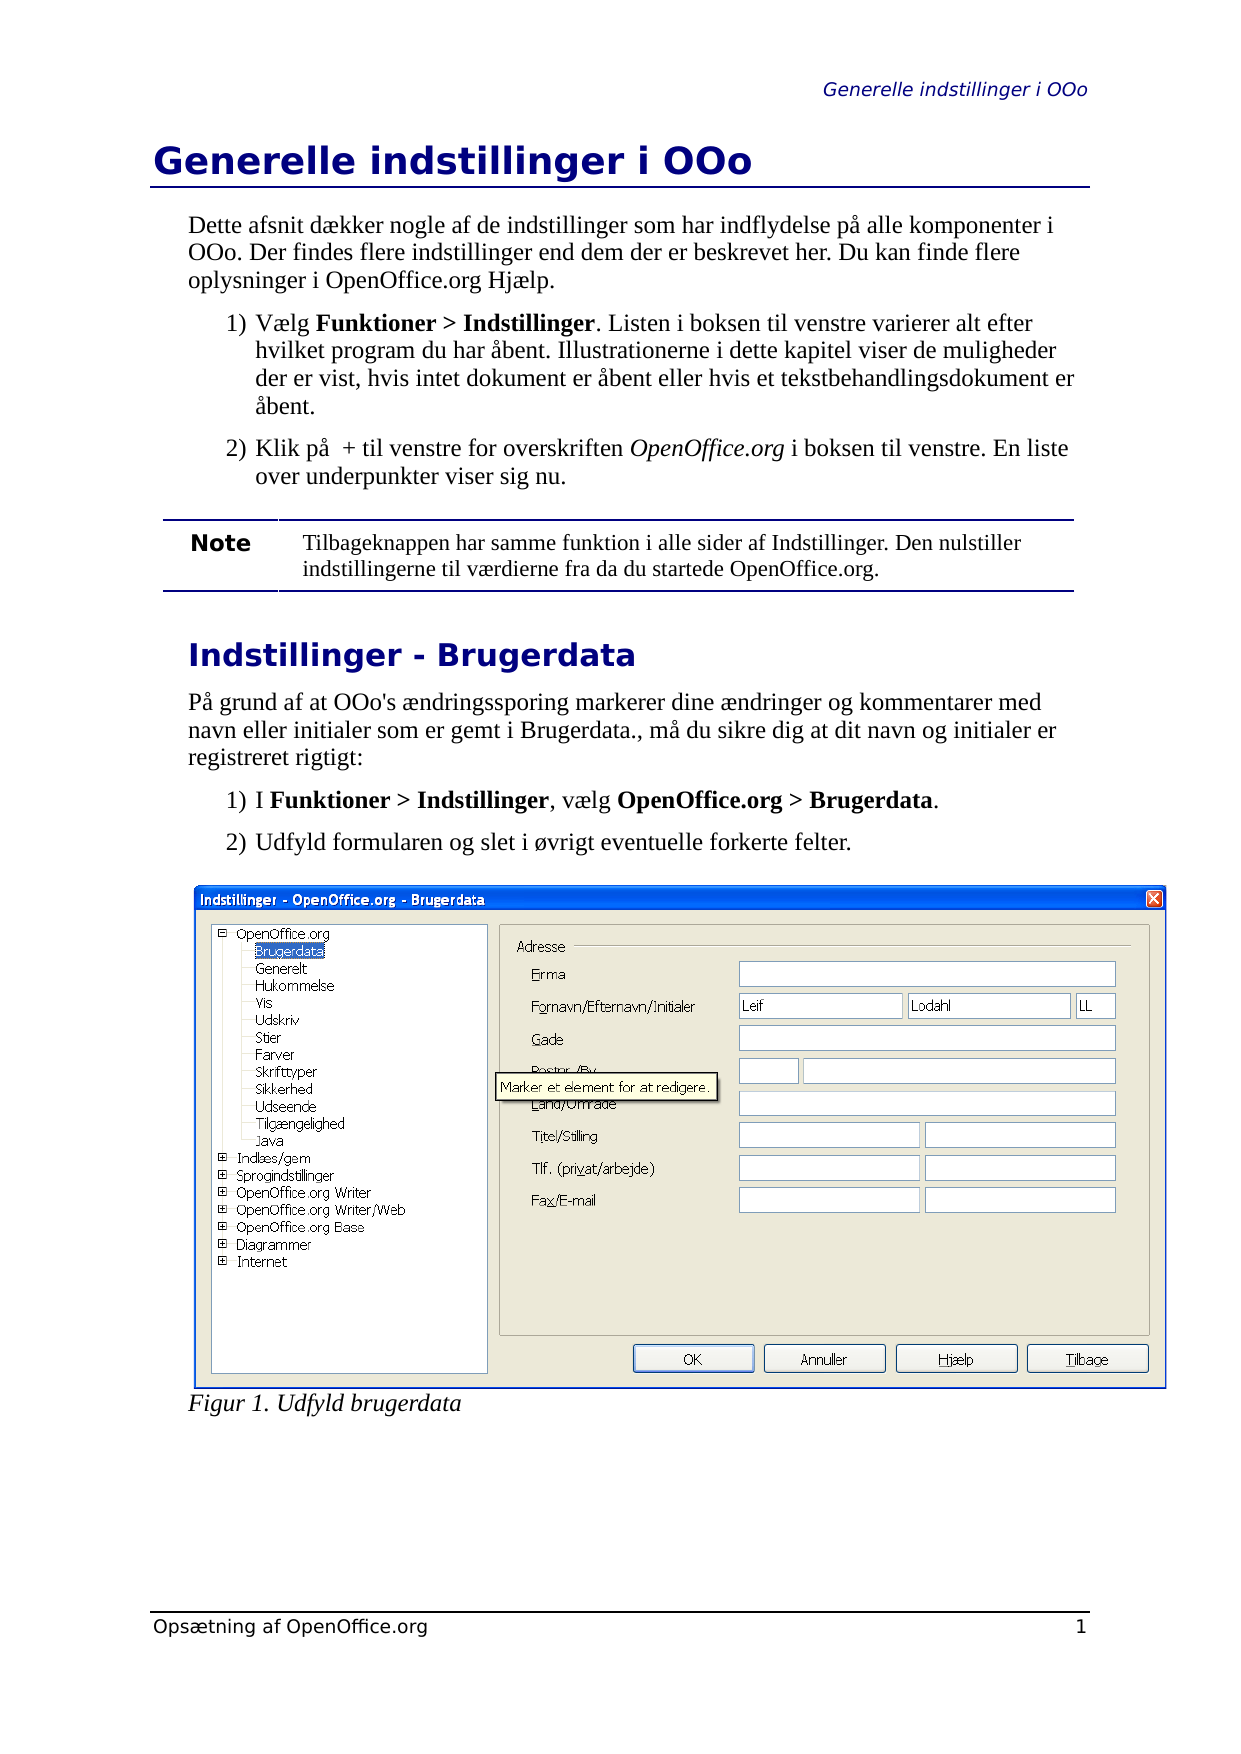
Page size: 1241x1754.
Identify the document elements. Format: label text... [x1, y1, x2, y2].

text Figur 1. Udfyld brugerdata [188, 886, 1172, 1416]
text Dette afsnit dækker nogle af de indstillinger som har indflydelse på alle komponenter i OOo. Der findes flere indstillinger end dem der er beskrevet her. Du kan finde flere oplysninger i OpenOffice.org Hjælp. [188, 211, 1090, 294]
subtitle Generelle indstillinger i OOo [150, 137, 1090, 186]
list I Funktioner > Indstillinger, vælg OpenOffice.org > Brugerdata. [226, 786, 1090, 814]
list Udfyld formularen og slet i øvrigt eventuelle forkerte felter. [226, 828, 1090, 856]
list Klik på + til venstre for overskriften OpenOffice.org i boksen til venstre. En liste over underpunkter viser sig nu. [226, 434, 1090, 490]
picture [193, 885, 1167, 1389]
table_header Note [163, 521, 278, 590]
table_header Tilbageknappen har samme funktion i alle sider af Indstillinger. Den nulstiller indstillingerne til værdierne fra da du startede OpenOffice.org. [279, 521, 1074, 590]
subtitle Indstillinger - Brugerdata [188, 637, 1090, 673]
text På grund af at OOo's ændringssporing markerer dine ændringer og kommentarer med navn eller initialer som er gemt i Brugerdata., må du sikre dig at dit navn og initialer er registreret rigtigt: [188, 688, 1090, 771]
list Vælg Funktioner > Indstillinger. Listen i boksen til venstre varierer alt efter hvilket program du har åbent. Illustrationerne i dette kapitel viser de muligheder der er vist, hvis intet dokument er åbent eller hvis et tekstbehandlingsdokument er åbent. [226, 309, 1090, 419]
